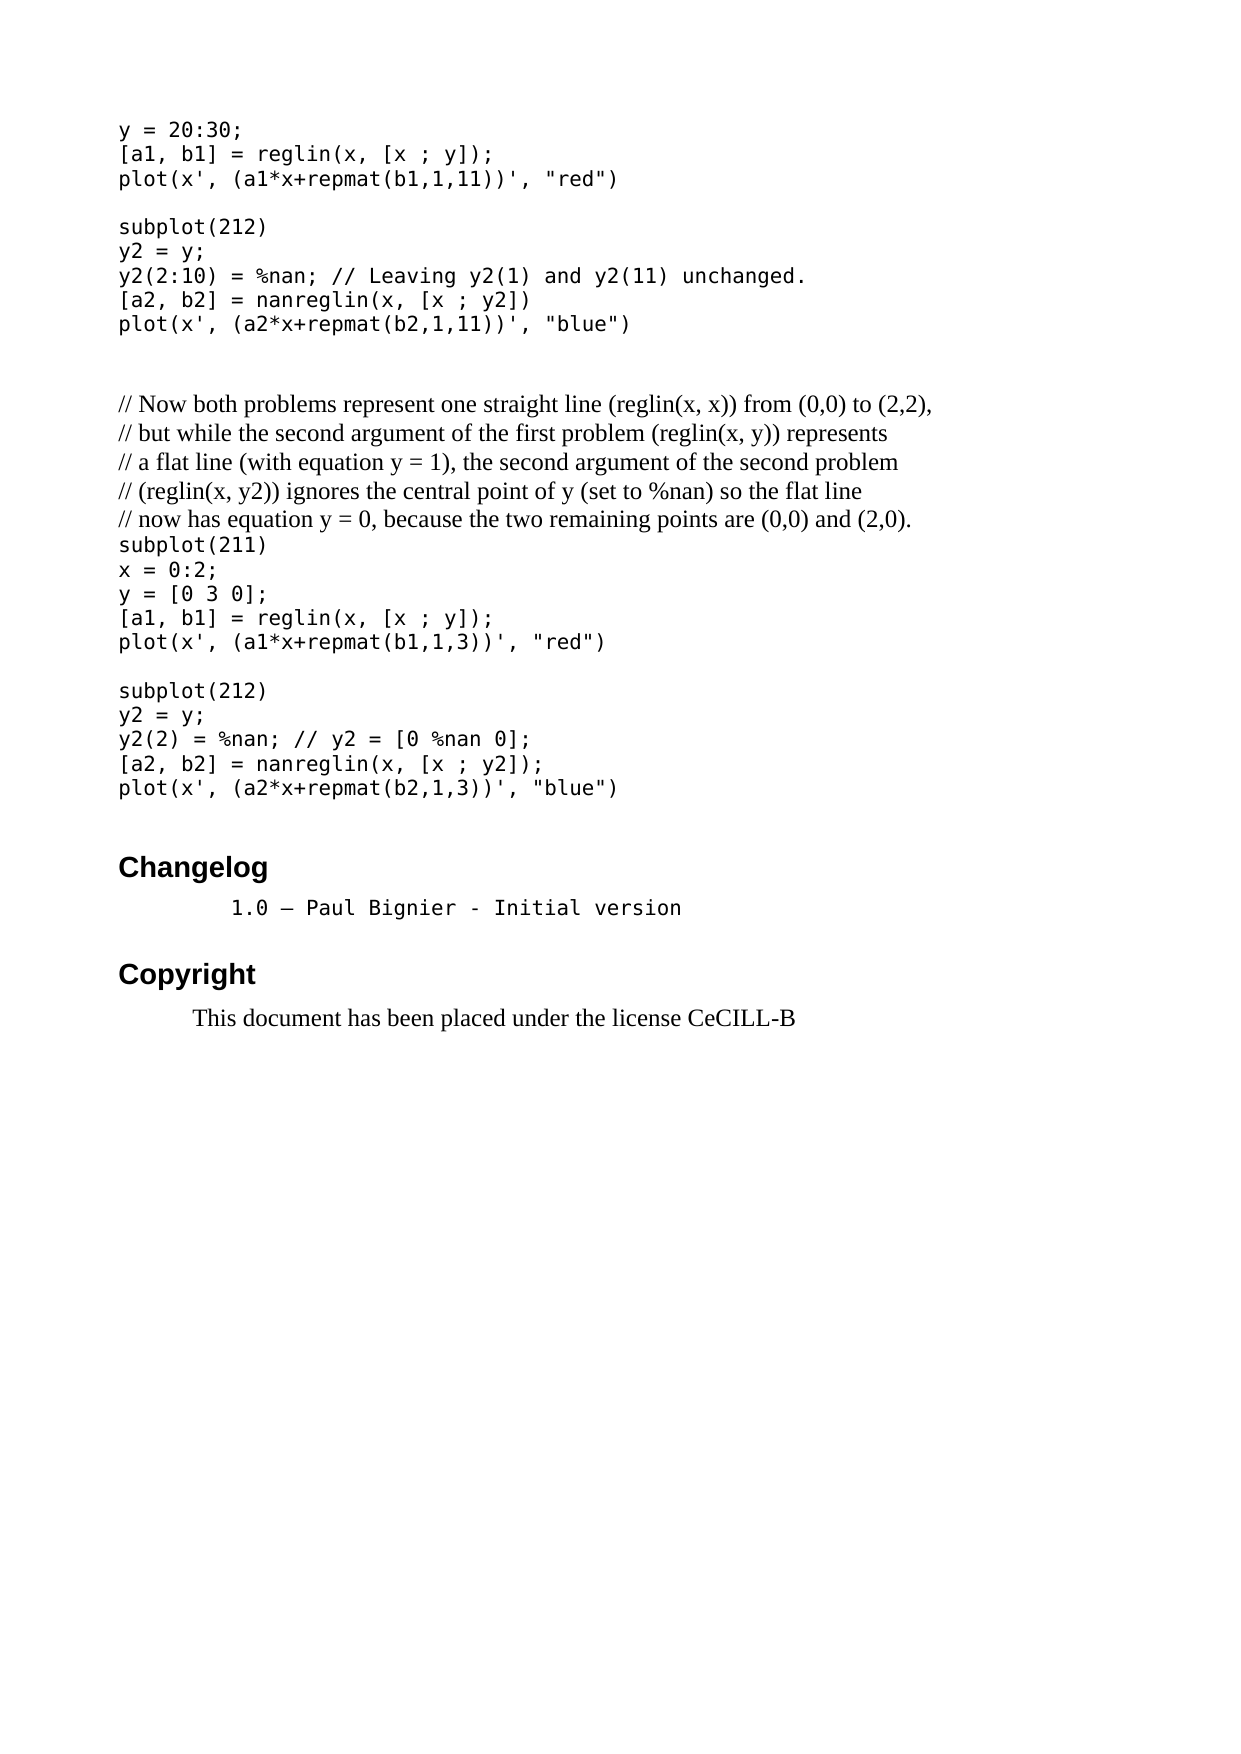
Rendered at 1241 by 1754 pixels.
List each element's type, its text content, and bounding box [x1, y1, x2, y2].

text plot(x', (a1*x+repmat(b1,1,3))', "red") [118, 630, 1122, 655]
text x = 0:2; [118, 558, 1122, 582]
list 1.0 – Paul Bignier - Initial version [193, 896, 1122, 920]
text y = 20:30; [118, 118, 1122, 142]
text y2(2:10) = %nan; // Leaving y2(1) and y2(11) unchanged. [118, 264, 1122, 288]
text [a1, b1] = reglin(x, [x ; y]); [118, 606, 1122, 630]
subtitle Changelog [118, 849, 1122, 883]
text y = [0 3 0]; [118, 582, 1122, 606]
text [a2, b2] = nanreglin(x, [x ; y2]); [118, 752, 1122, 776]
text [a2, b2] = nanreglin(x, [x ; y2]) [118, 288, 1122, 312]
text // Now both problems represent one straight line (reglin(x, x)) from (0,0) to (2,2), [118, 389, 1122, 418]
text y2 = y; [118, 703, 1122, 727]
text // but while the second argument of the first problem (reglin(x, y)) represents [118, 418, 1122, 447]
text // a flat line (with equation y = 1), the second argument of the second problem [118, 447, 1122, 476]
text y2(2) = %nan; // y2 = [0 %nan 0]; [118, 727, 1122, 752]
text [a1, b1] = reglin(x, [x ; y]); [118, 142, 1122, 167]
text // (reglin(x, y2)) ignores the central point of y (set to %nan) so the flat line [118, 476, 1122, 504]
text subplot(212) [118, 679, 1122, 703]
text plot(x', (a2*x+repmat(b2,1,11))', "blue") [118, 312, 1122, 337]
subtitle Copyright [118, 957, 1122, 991]
text plot(x', (a1*x+repmat(b1,1,11))', "red") [118, 167, 1122, 191]
text y2 = y; [118, 239, 1122, 264]
text plot(x', (a2*x+repmat(b2,1,3))', "blue") [118, 776, 1122, 800]
text subplot(212) [118, 215, 1122, 239]
text This document has been placed under the license CeCILL-B [118, 1003, 1122, 1032]
text subplot(211) [118, 533, 1122, 558]
text // now has equation y = 0, because the two remaining points are (0,0) and (2,0). [118, 504, 1122, 533]
